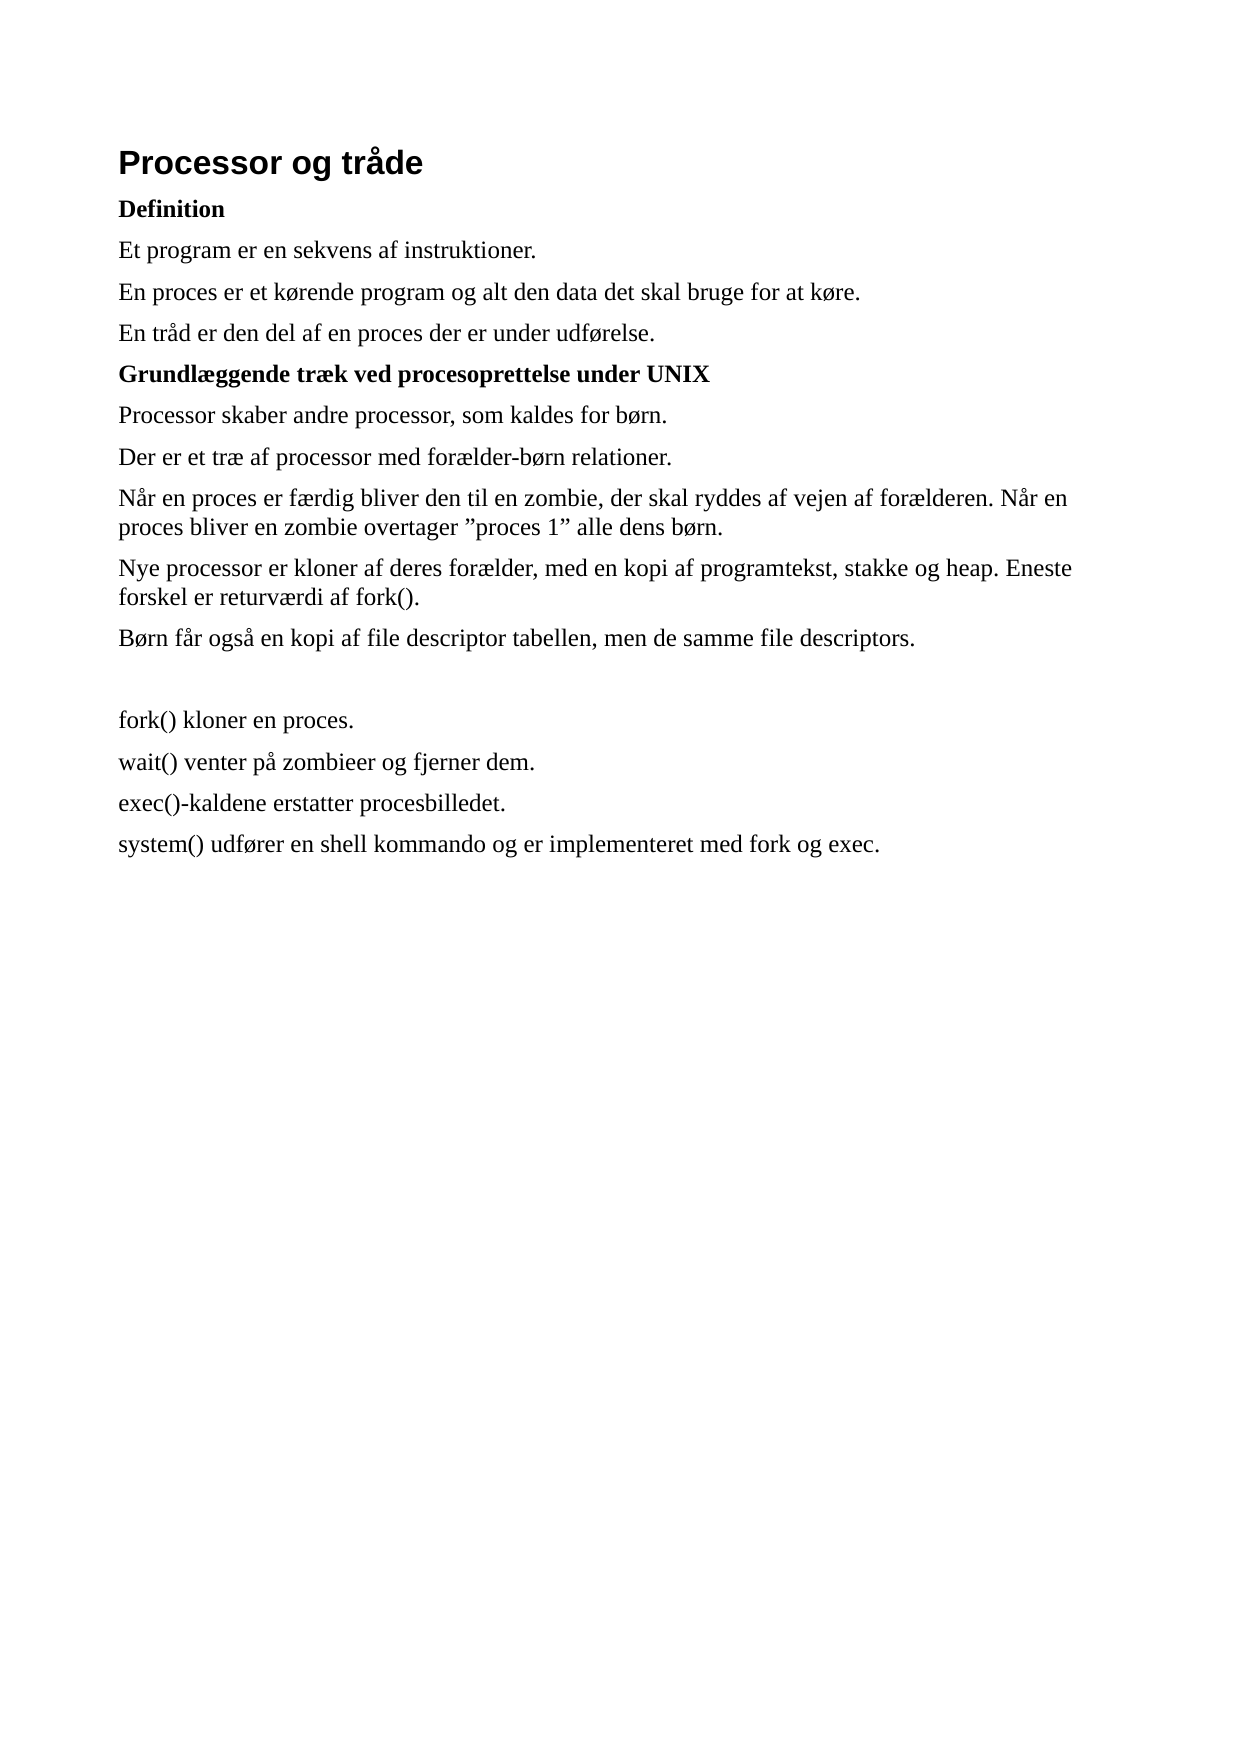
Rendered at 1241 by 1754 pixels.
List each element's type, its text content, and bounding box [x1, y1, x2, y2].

text Et program er en sekvens af instruktioner. [118, 236, 1122, 264]
text Nye processor er kloner af deres forælder, med en kopi af programtekst, stakke og heap. Eneste forskel er returværdi af fork(). [118, 553, 1122, 611]
text fork() kloner en proces. [118, 706, 1122, 734]
text Grundlæggende træk ved procesoprettelse under UNIX [118, 359, 1122, 388]
text En tråd er den del af en proces der er under udførelse. [118, 318, 1122, 347]
text exec()-kaldene erstatter procesbilledet. [118, 788, 1122, 817]
text Når en proces er færdig bliver den til en zombie, der skal ryddes af vejen af forælderen. Når en proces bliver en zombie overtager ”proces 1” alle dens børn. [118, 483, 1122, 541]
text Der er et træ af processor med forælder-børn relationer. [118, 442, 1122, 471]
text Processor skaber andre processor, som kaldes for børn. [118, 401, 1122, 429]
subtitle Processor og tråde [118, 143, 1122, 182]
text En proces er et kørende program og alt den data det skal bruge for at køre. [118, 277, 1122, 306]
text wait() venter på zombieer og fjerner dem. [118, 747, 1122, 776]
text Børn får også en kopi af file descriptor tabellen, men de samme file descriptors. [118, 623, 1122, 652]
text Definition [118, 194, 1122, 223]
text system() udfører en shell kommando og er implementeret med fork og exec. [118, 829, 1122, 858]
